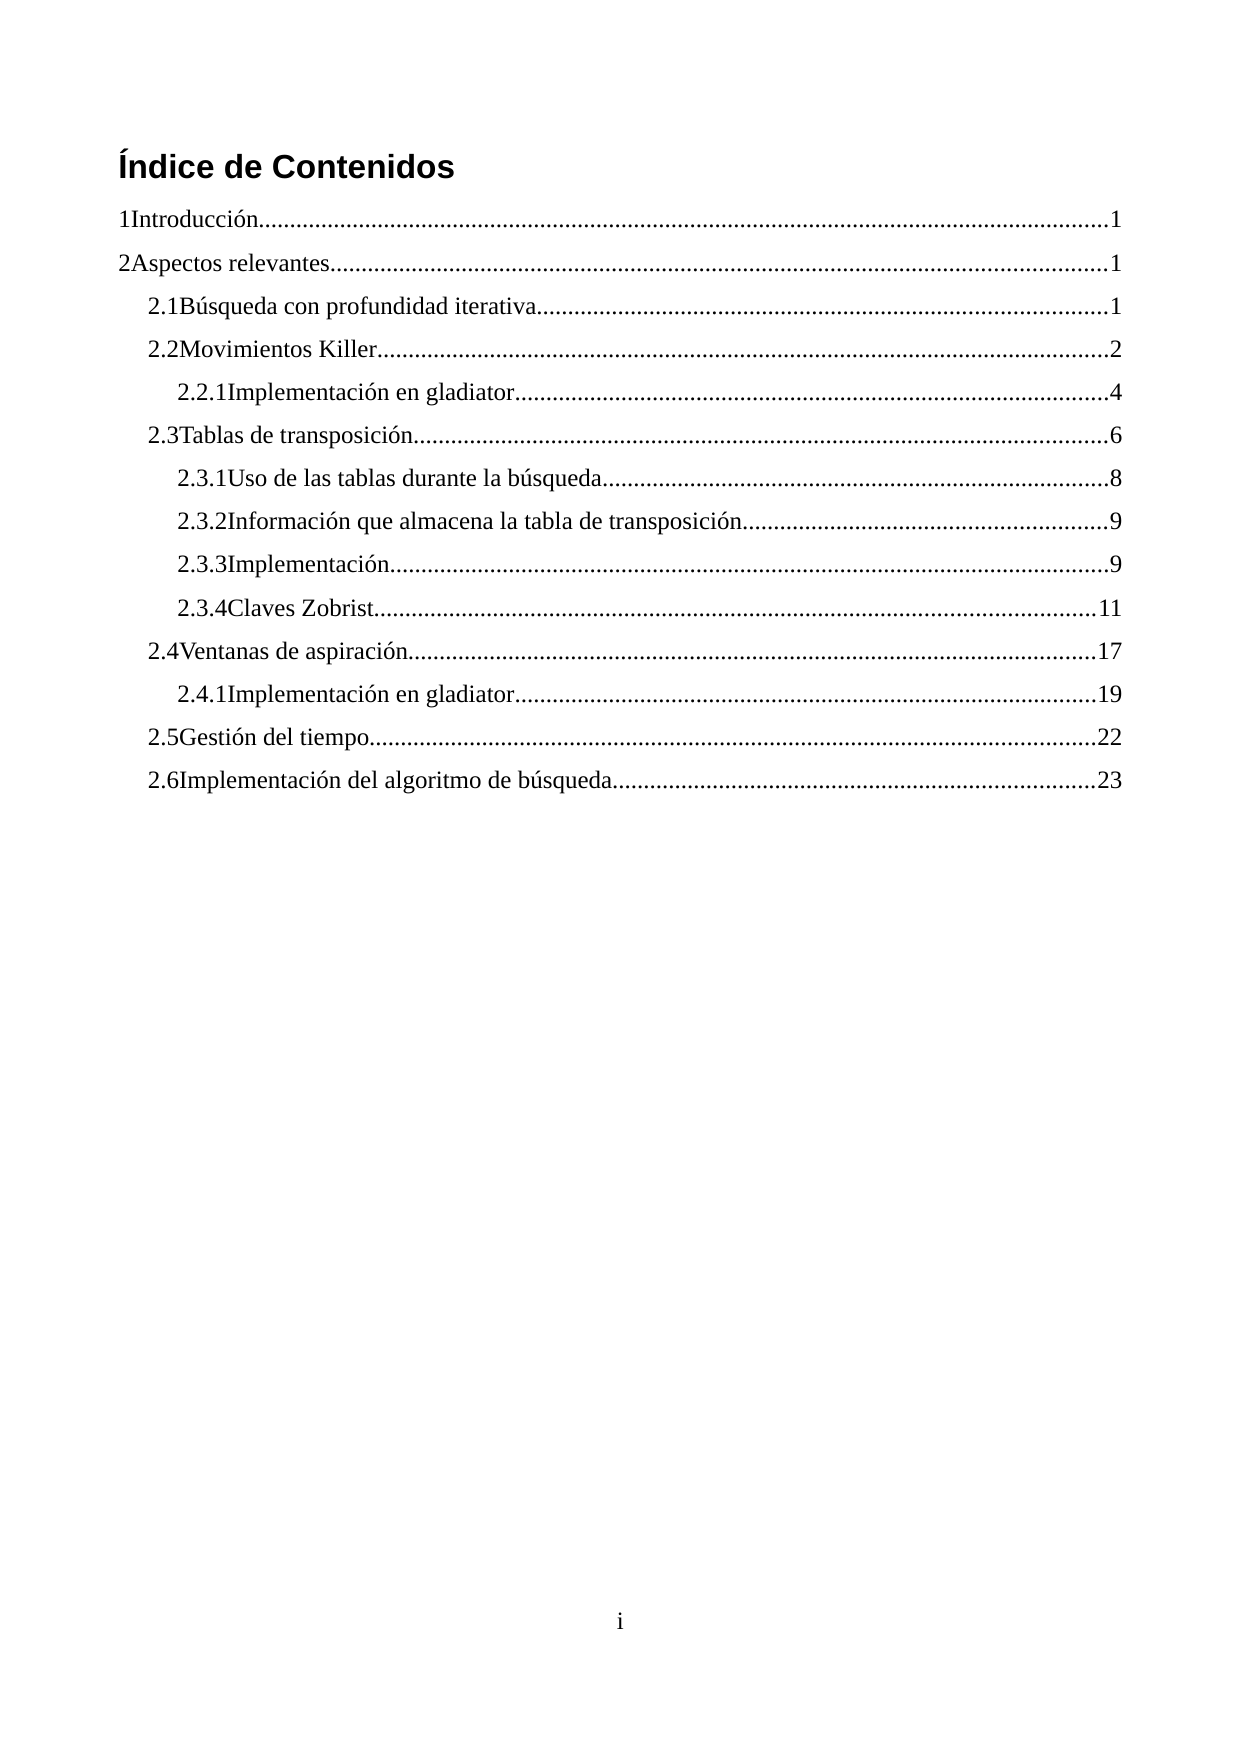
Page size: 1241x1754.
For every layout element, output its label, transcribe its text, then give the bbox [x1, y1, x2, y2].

text 2.3.4Claves Zobrist 11 [177, 593, 1122, 621]
text 2.4Ventanas de aspiración 17 [148, 636, 1122, 664]
text 2.3.1Uso de las tablas durante la búsqueda 8 [177, 463, 1122, 492]
text 2.2Movimientos Killer 2 [148, 334, 1122, 363]
text 2Aspectos relevantes 1 [118, 248, 1122, 276]
subtitle Índice de Contenidos [118, 147, 1122, 185]
text 2.3Tablas de transposición 6 [148, 420, 1122, 449]
text 2.4.1Implementación en gladiator 19 [177, 679, 1122, 708]
text 2.5Gestión del tiempo 22 [148, 722, 1122, 751]
text 2.3.2Información que almacena la tabla de transposición. 9 [177, 506, 1122, 535]
text 2.1Búsqueda con profundidad iterativa 1 [148, 291, 1122, 319]
text 2.2.1Implementación en gladiator 4 [177, 377, 1122, 406]
text 2.3.3Implementación 9 [177, 549, 1122, 578]
text 2.6Implementación del algoritmo de búsqueda 23 [148, 765, 1122, 794]
text 1Introducción 1 [118, 204, 1122, 233]
